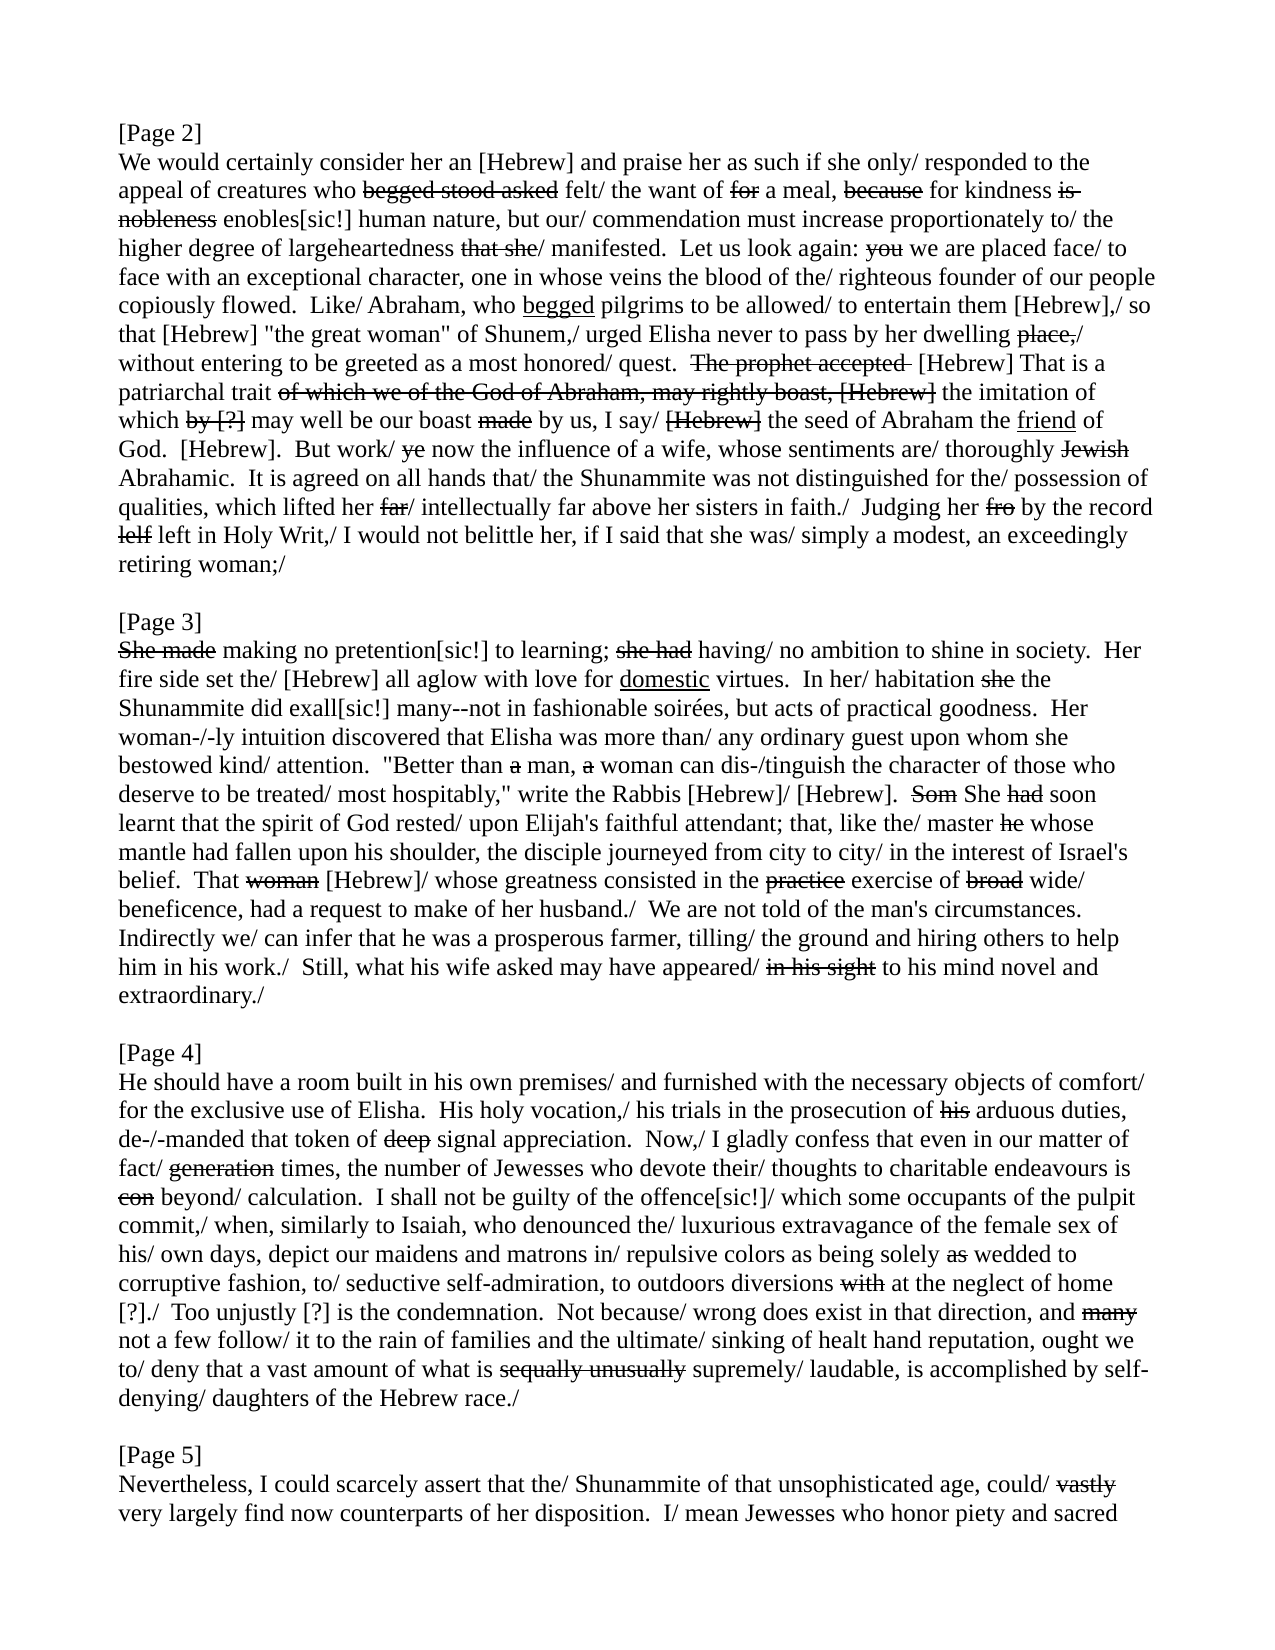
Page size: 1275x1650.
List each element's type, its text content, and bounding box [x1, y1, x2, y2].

text We would certainly consider her an [Hebrew] and praise her as such if she only/ responded to the appeal of creatures who begged stood asked felt/ the want of for a meal, because for kindness is nobleness enobles[sic!] human nature, but our/ commendation must increase proportionately to/ the higher degree of largeheartedness that she/ manifested. Let us look again: you we are placed face/ to face with an exceptional character, one in whose veins the blood of the/ righteous founder of our people copiously flowed. Like/ Abraham, who begged pilgrims to be allowed/ to entertain them [Hebrew],/ so that [Hebrew] "the great woman" of Shunem,/ urged Elisha never to pass by her dwelling place,/ without entering to be greeted as a most honored/ quest. The prophet accepted [Hebrew] That is a patriarchal trait of which we of the God of Abraham, may rightly boast, [Hebrew] the imitation of which by [?] may well be our boast made by us, I say/ [Hebrew] the seed of Abraham the friend of God. [Hebrew]. But work/ ye now the influence of a wife, whose sentiments are/ thoroughly Jewish Abrahamic. It is agreed on all hands that/ the Shunammite was not distinguished for the/ possession of qualities, which lifted her far/ intellectually far above her sisters in faith./ Judging her fro by the record lelf left in Holy Writ,/ I would not belittle her, if I said that she was/ simply a modest, an exceedingly retiring woman;/ [118, 147, 1157, 578]
text She made making no pretention[sic!] to learning; she had having/ no ambition to shine in society. Her fire side set the/ [Hebrew] all aglow with love for domestic virtues. In her/ habitation she the Shunammite did exall[sic!] many--not in fashionable soirées, but acts of practical goodness. Her woman-/-ly intuition discovered that Elisha was more than/ any ordinary guest upon whom she bestowed kind/ attention. "Better than a man, a woman can dis-/tinguish the character of those who deserve to be treated/ most hospitably," write the Rabbis [Hebrew]/ [Hebrew]. Som She had soon learnt that the spirit of God rested/ upon Elijah's faithful attendant; that, like the/ master he whose mantle had fallen upon his shoulder, the disciple journeyed from city to city/ in the interest of Israel's belief. That woman [Hebrew]/ whose greatness consisted in the practice exercise of broad wide/ beneficence, had a request to make of her husband./ We are not told of the man's circumstances. Indirectly we/ can infer that he was a prosperous farmer, tilling/ the ground and hiring others to help him in his work./ Still, what his wife asked may have appeared/ in his sight to his mind novel and extraordinary./ [118, 636, 1157, 1009]
text [Page 5] [118, 1441, 1157, 1469]
text [Page 3] [118, 607, 1157, 636]
text He should have a room built in his own premises/ and furnished with the necessary objects of comfort/ for the exclusive use of Elisha. His holy vocation,/ his trials in the prosecution of his arduous duties, de-/-manded that token of deep signal appreciation. Now,/ I gladly confess that even in our matter of fact/ generation times, the number of Jewesses who devote their/ thoughts to charitable endeavours is con beyond/ calculation. I shall not be guilty of the offence[sic!]/ which some occupants of the pulpit commit,/ when, similarly to Isaiah, who denounced the/ luxurious extravagance of the female sex of his/ own days, depict our maidens and matrons in/ repulsive colors as being solely as wedded to corruptive fashion, to/ seductive self-admiration, to outdoors diversions with at the neglect of home [?]./ Too unjustly [?] is the condemnation. Not because/ wrong does exist in that direction, and many not a few follow/ it to the rain of families and the ultimate/ sinking of healt hand reputation, ought we to/ deny that a vast amount of what is sequally unusually supremely/ laudable, is accomplished by self-denying/ daughters of the Hebrew race./ [118, 1067, 1157, 1412]
text Nevertheless, I could scarcely assert that the/ Shunammite of that unsophisticated age, could/ vastly very largely find now counterparts of her disposition. I/ mean Jewesses who honor piety and sacred [118, 1469, 1157, 1527]
text [Page 4] [118, 1038, 1157, 1067]
text [Page 2] [118, 118, 1157, 147]
